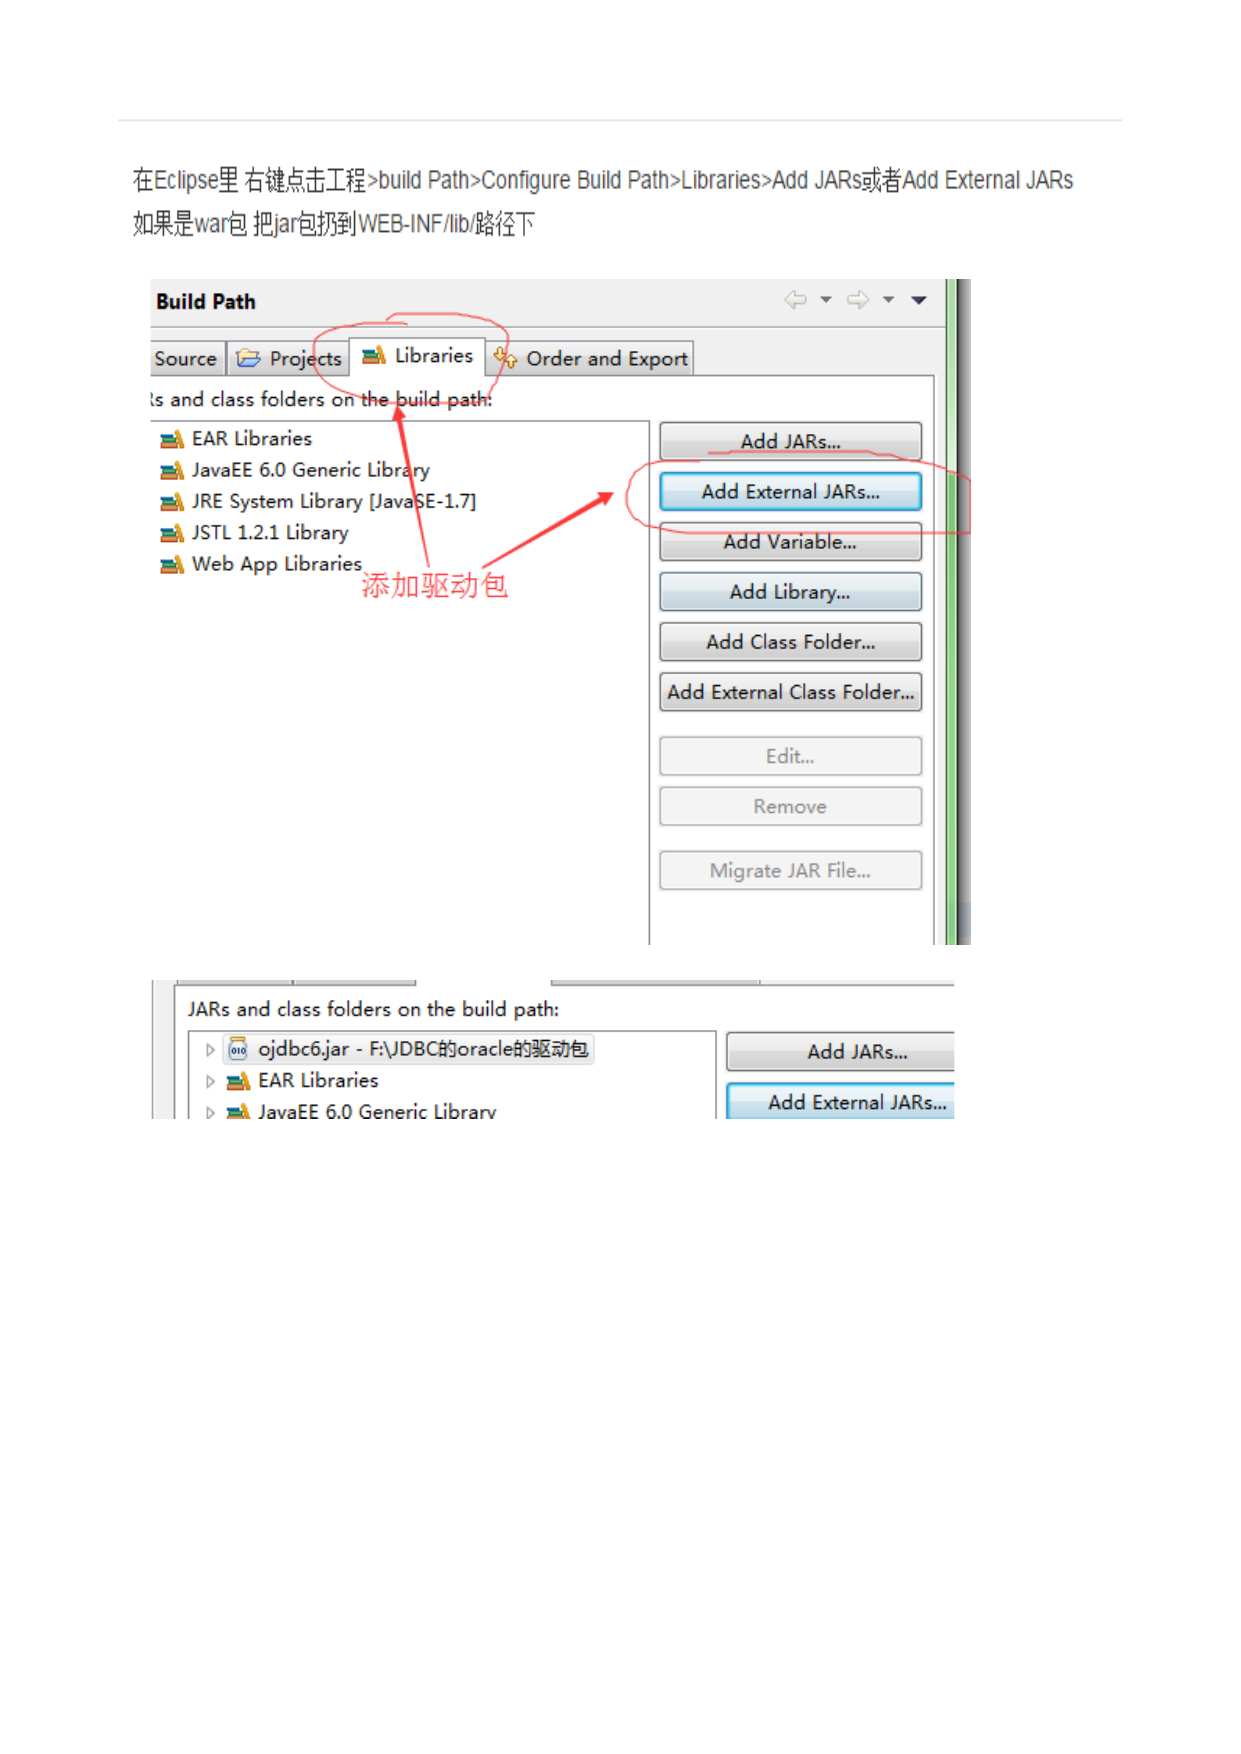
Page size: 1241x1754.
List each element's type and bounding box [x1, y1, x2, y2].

picture [118, 118, 1123, 945]
picture [138, 980, 955, 1119]
